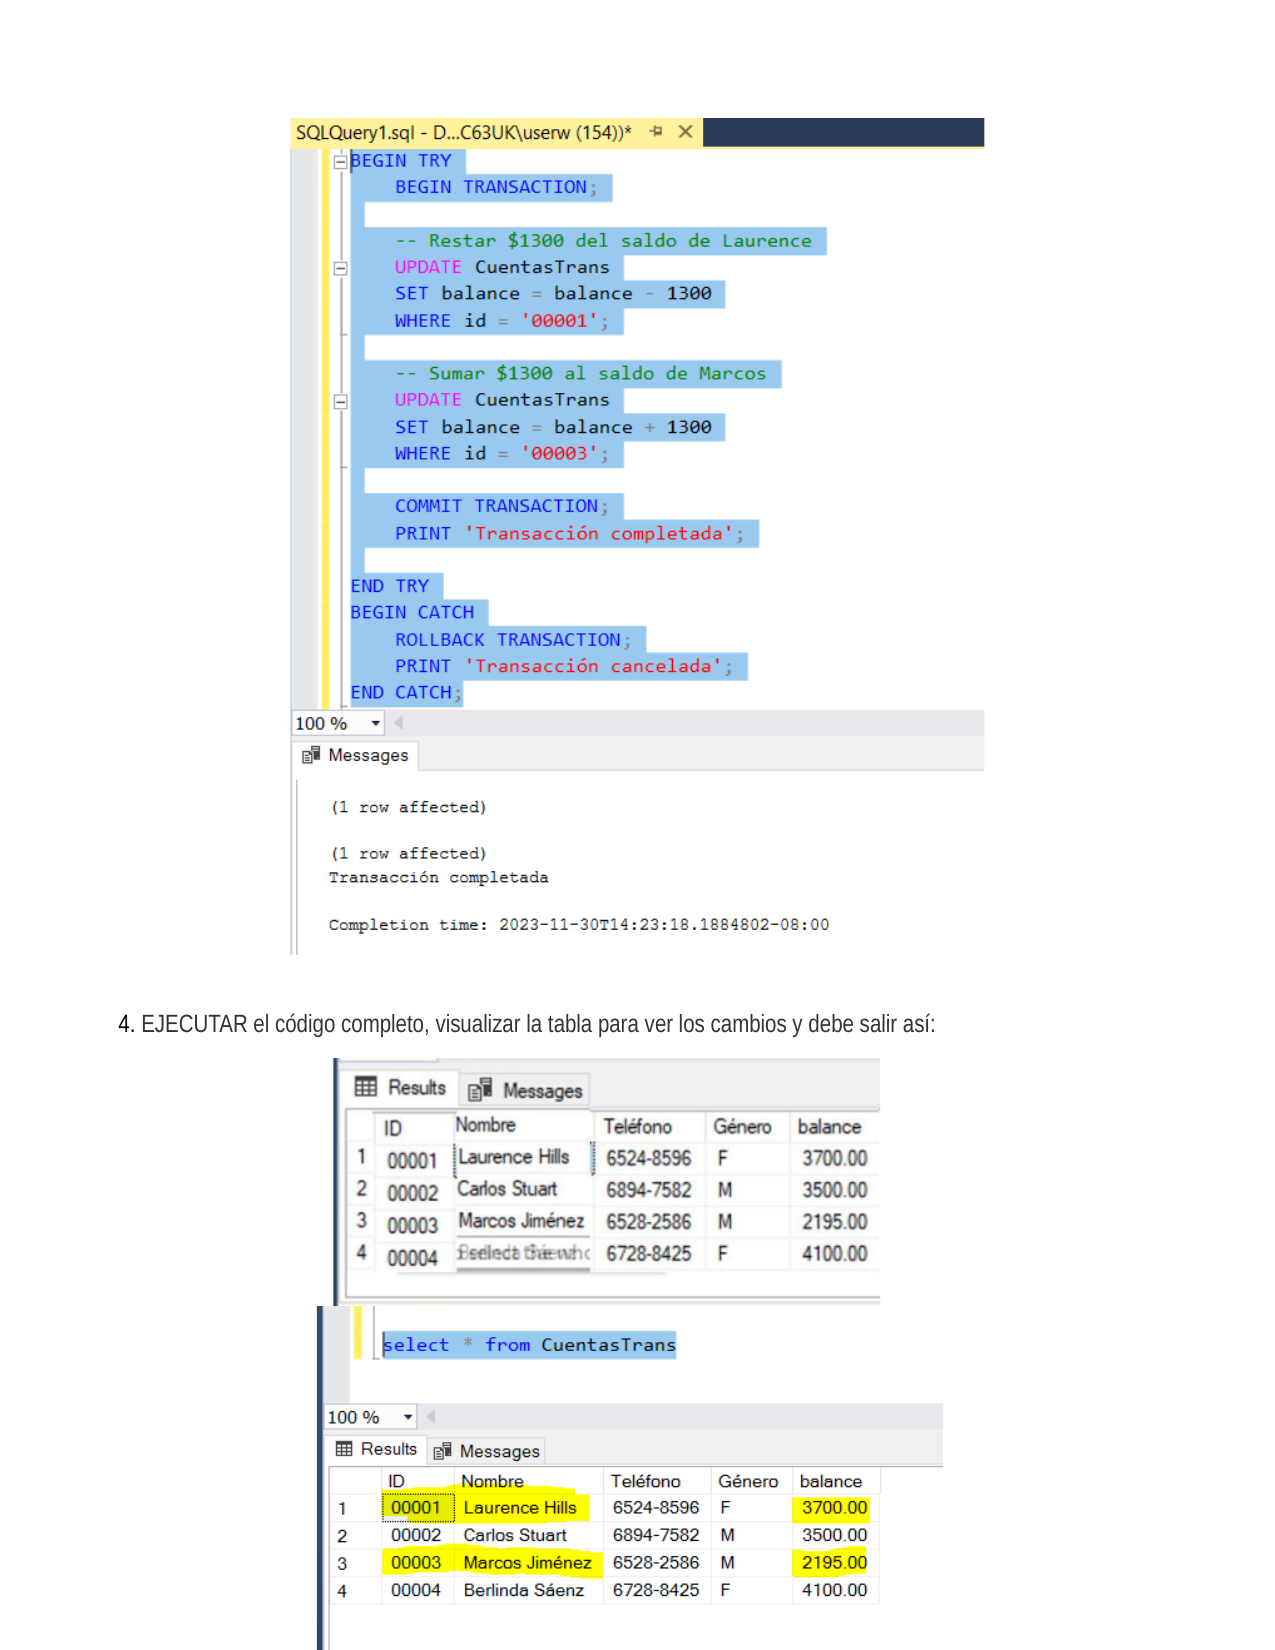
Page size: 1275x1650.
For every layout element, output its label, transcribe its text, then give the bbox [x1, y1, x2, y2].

picture [290, 118, 985, 955]
text 4. EJECUTAR el código completo, visualizar la tabla para ver los cambios y debe salir así: [118, 1009, 1157, 1038]
picture [316, 1058, 944, 1650]
